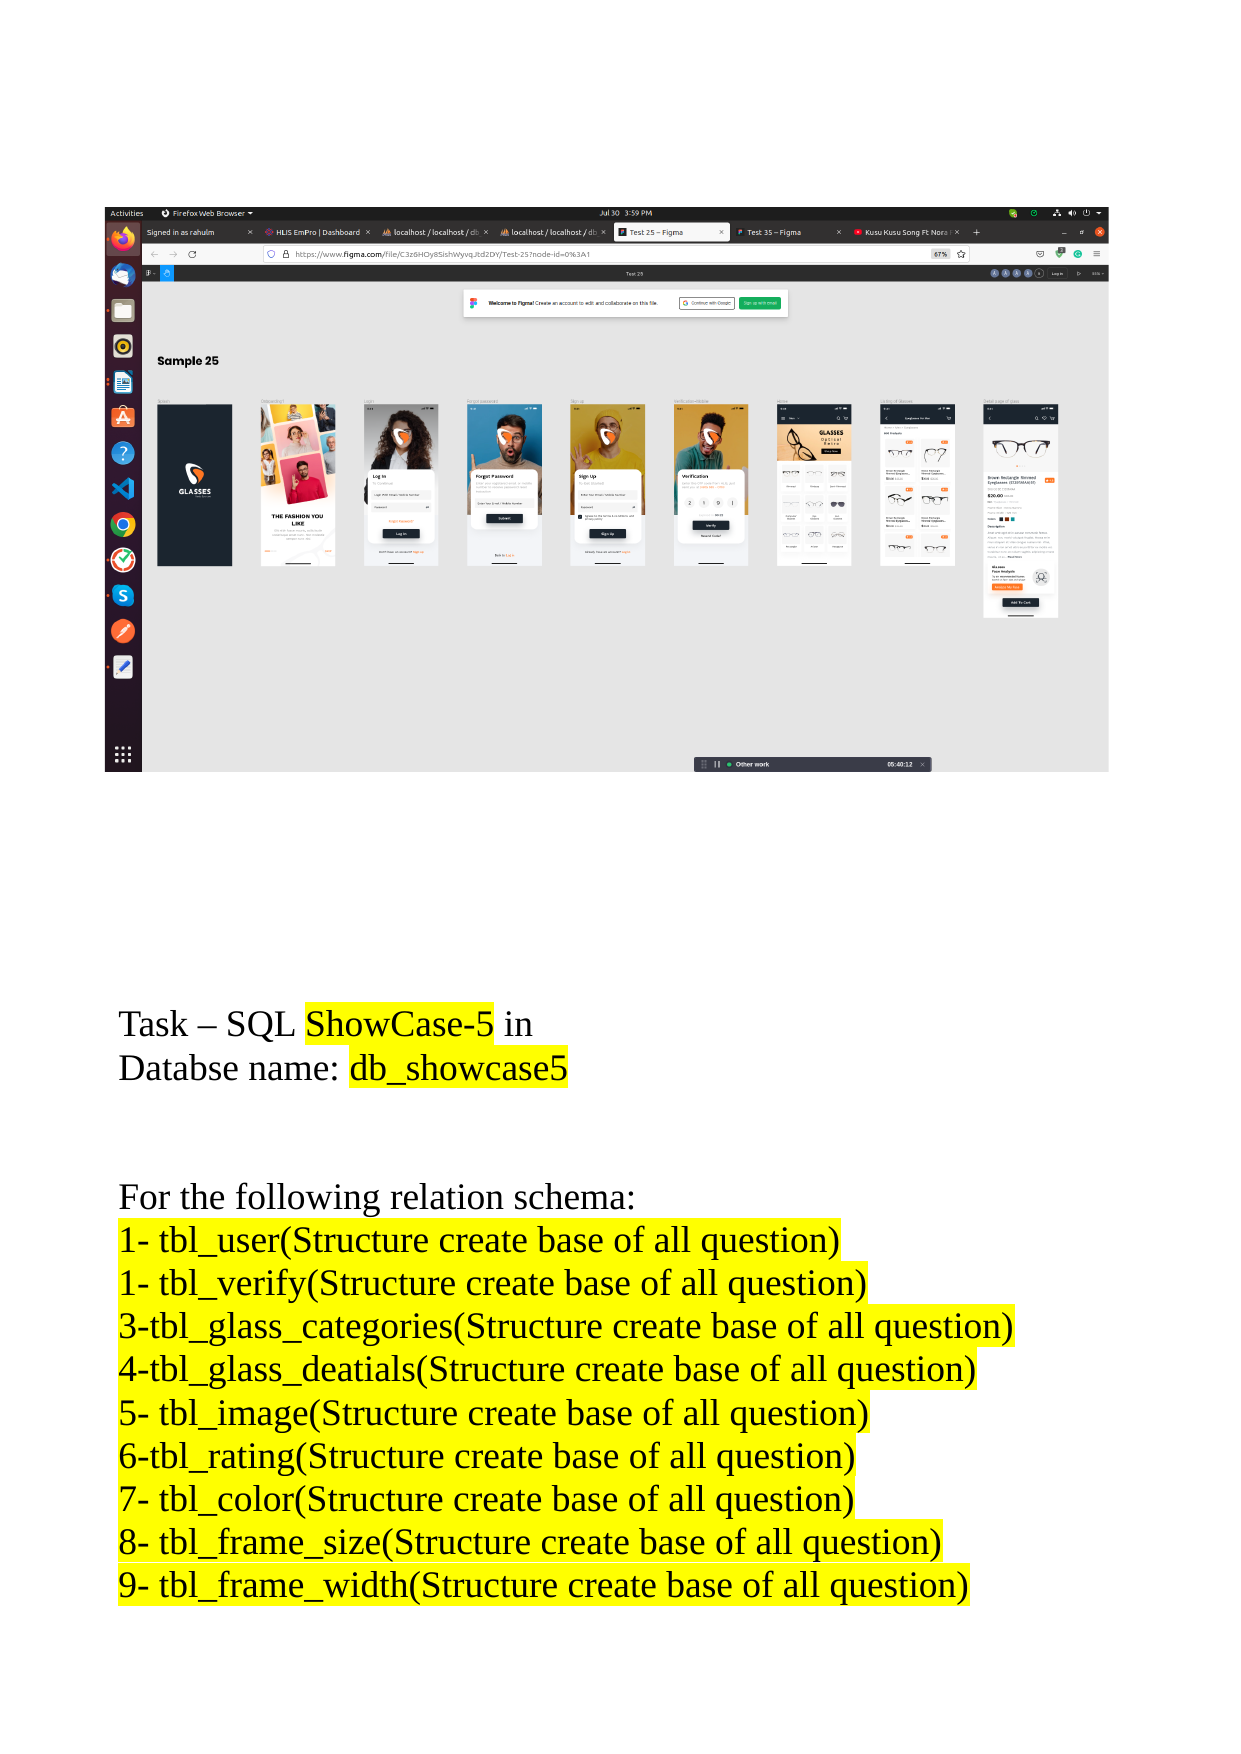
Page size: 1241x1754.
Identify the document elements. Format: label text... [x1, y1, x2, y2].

text 8- tbl_frame_size(Structure create base of all question) [118, 1519, 1122, 1562]
text 4-tbl_glass_deatials(Structure create base of all question) [118, 1347, 1122, 1390]
text For the following relation schema: [118, 1174, 1122, 1217]
text 1- tbl_user(Structure create base of all question) [118, 1217, 1122, 1261]
text 5- tbl_image(Structure create base of all question) [118, 1390, 1122, 1433]
text 3-tbl_glass_categories(Structure create base of all question) [118, 1304, 1122, 1347]
text Task – SQL ShowCase-5 in [118, 1002, 1122, 1045]
text 9- tbl_frame_width(Structure create base of all question) [118, 1562, 1122, 1606]
text 1- tbl_verify(Structure create base of all question) [118, 1261, 1122, 1304]
text Databse name: db_showcase5 [118, 1045, 1122, 1088]
text 7- tbl_color(Structure create base of all question) [118, 1476, 1122, 1519]
picture [104, 207, 1109, 772]
text 6-tbl_rating(Structure create base of all question) [118, 1433, 1122, 1476]
